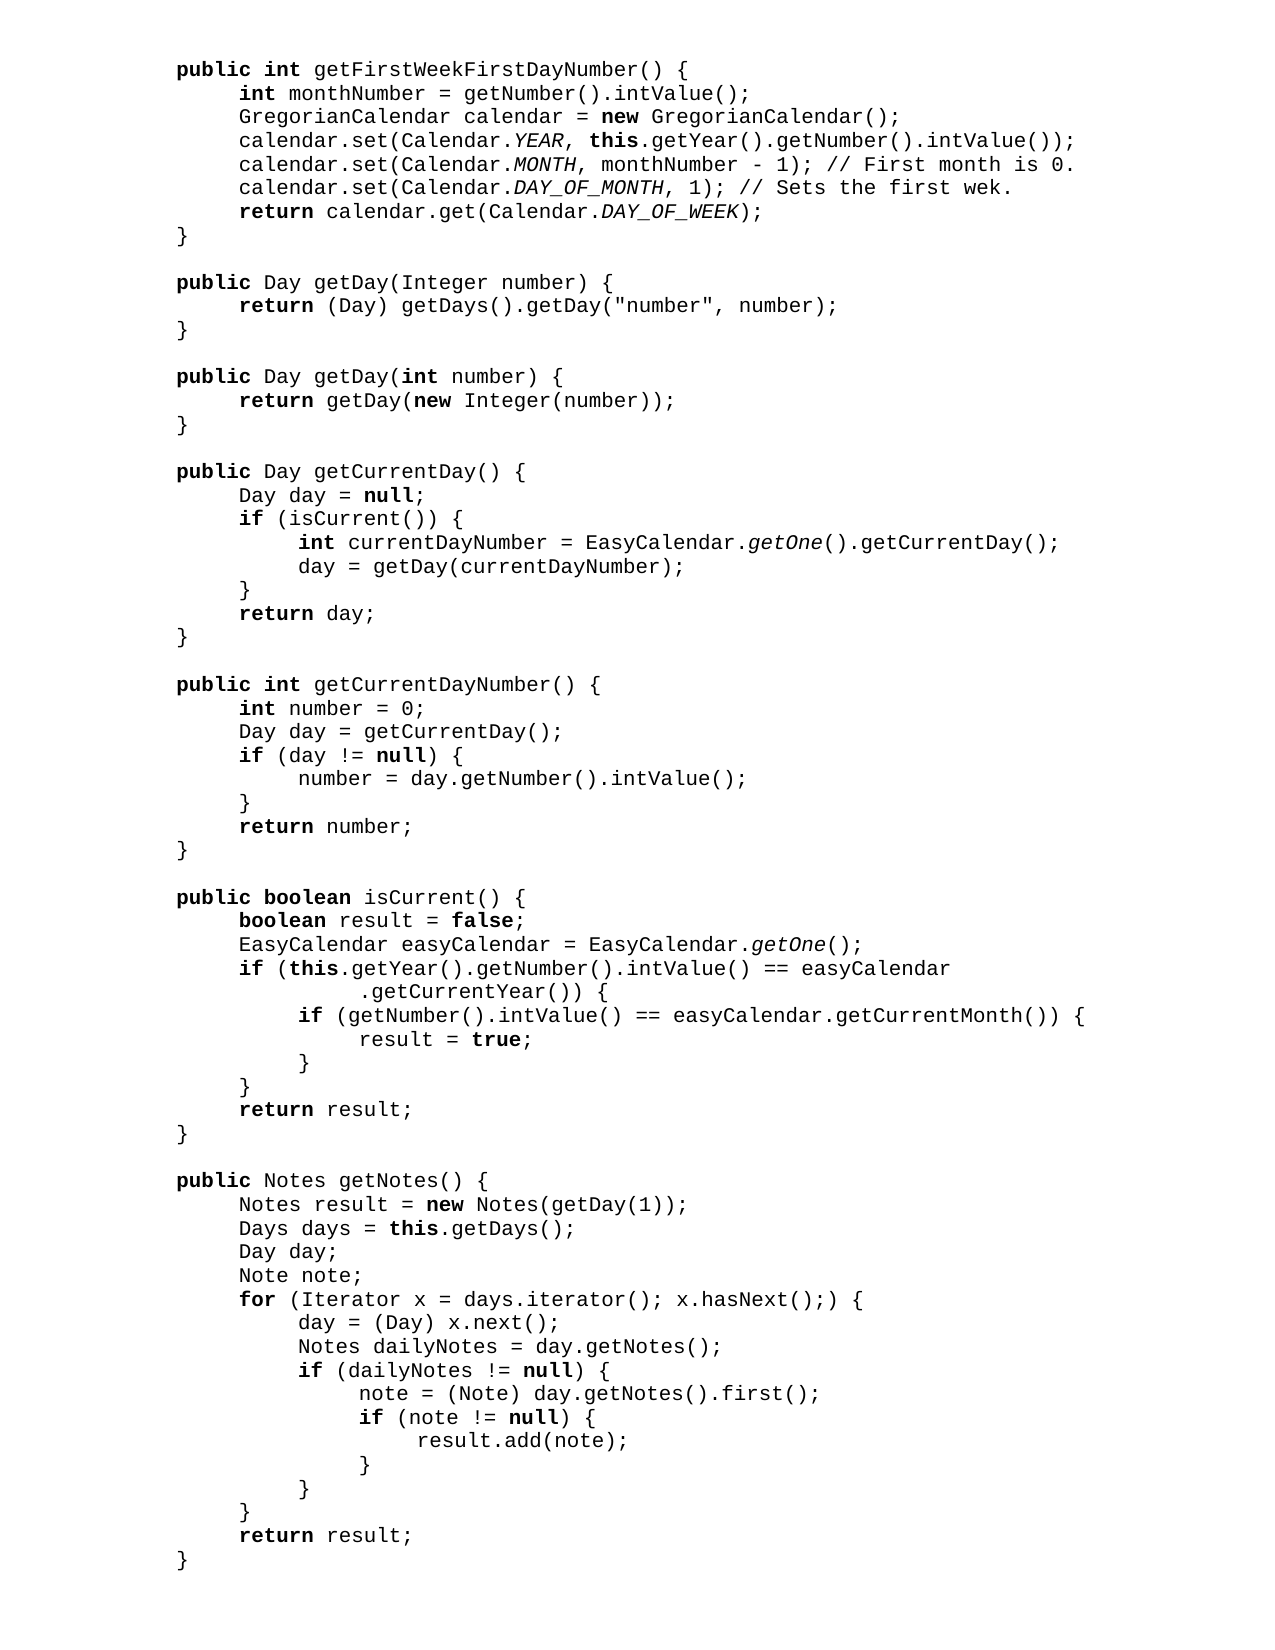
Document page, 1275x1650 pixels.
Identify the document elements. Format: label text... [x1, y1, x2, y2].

text for (Iterator x = days.iterator(); x.hasNext();) { [118, 1289, 1216, 1312]
text .getCurrentYear()) { [118, 981, 1216, 1005]
text } [118, 579, 1216, 603]
text Note note; [118, 1265, 1216, 1289]
text boolean result = false; [118, 910, 1216, 934]
text Days days = this.getDays(); [118, 1218, 1216, 1241]
text public int getFirstWeekFirstDayNumber() { [118, 59, 1216, 83]
text } [118, 1501, 1216, 1525]
text } [118, 414, 1216, 437]
text return getDay(new Integer(number)); [118, 390, 1216, 414]
text } [118, 1478, 1216, 1501]
text note = (Note) day.getNotes().first(); [118, 1383, 1216, 1407]
text if (isCurrent()) { [118, 508, 1216, 532]
text Day day = null; [118, 485, 1216, 508]
text calendar.set(Calendar.MONTH, monthNumber - 1); // First month is 0. [118, 154, 1216, 177]
text } [118, 1123, 1216, 1147]
text day = (Day) x.next(); [118, 1312, 1216, 1336]
text } [118, 1549, 1216, 1572]
text int number = 0; [118, 697, 1216, 721]
text public boolean isCurrent() { [118, 887, 1216, 910]
text return (Day) getDays().getDay("number", number); [118, 296, 1216, 319]
text } [118, 1076, 1216, 1099]
text public Notes getNotes() { [118, 1170, 1216, 1194]
text if (dailyNotes != null) { [118, 1359, 1216, 1383]
text } [118, 792, 1216, 816]
text calendar.set(Calendar.YEAR, this.getYear().getNumber().intValue()); [118, 130, 1216, 154]
text calendar.set(Calendar.DAY_OF_MONTH, 1); // Sets the first wek. [118, 177, 1216, 201]
text return day; [118, 603, 1216, 627]
text Day day = getCurrentDay(); [118, 721, 1216, 745]
text GregorianCalendar calendar = new GregorianCalendar(); [118, 106, 1216, 130]
text if (this.getYear().getNumber().intValue() == easyCalendar [118, 958, 1216, 981]
text Day day; [118, 1241, 1216, 1265]
text if (note != null) { [118, 1407, 1216, 1431]
text } [118, 627, 1216, 650]
text number = day.getNumber().intValue(); [118, 768, 1216, 792]
text public Day getDay(int number) { [118, 366, 1216, 390]
text int currentDayNumber = EasyCalendar.getOne().getCurrentDay(); [118, 532, 1216, 556]
text } [118, 224, 1216, 248]
text int monthNumber = getNumber().intValue(); [118, 83, 1216, 106]
text } [118, 319, 1216, 343]
text Notes result = new Notes(getDay(1)); [118, 1194, 1216, 1218]
text return result; [118, 1099, 1216, 1123]
text public Day getDay(Integer number) { [118, 272, 1216, 296]
text if (day != null) { [118, 745, 1216, 768]
text result.add(note); [118, 1431, 1216, 1454]
text return number; [118, 816, 1216, 839]
text day = getDay(currentDayNumber); [118, 556, 1216, 579]
text EasyCalendar easyCalendar = EasyCalendar.getOne(); [118, 934, 1216, 958]
text } [118, 1454, 1216, 1478]
text } [118, 839, 1216, 863]
text Notes dailyNotes = day.getNotes(); [118, 1336, 1216, 1359]
text return result; [118, 1525, 1216, 1549]
text } [118, 1052, 1216, 1076]
text if (getNumber().intValue() == easyCalendar.getCurrentMonth()) { [118, 1005, 1216, 1028]
text public int getCurrentDayNumber() { [118, 674, 1216, 697]
text return calendar.get(Calendar.DAY_OF_WEEK); [118, 201, 1216, 224]
text result = true; [118, 1028, 1216, 1052]
text public Day getCurrentDay() { [118, 461, 1216, 485]
